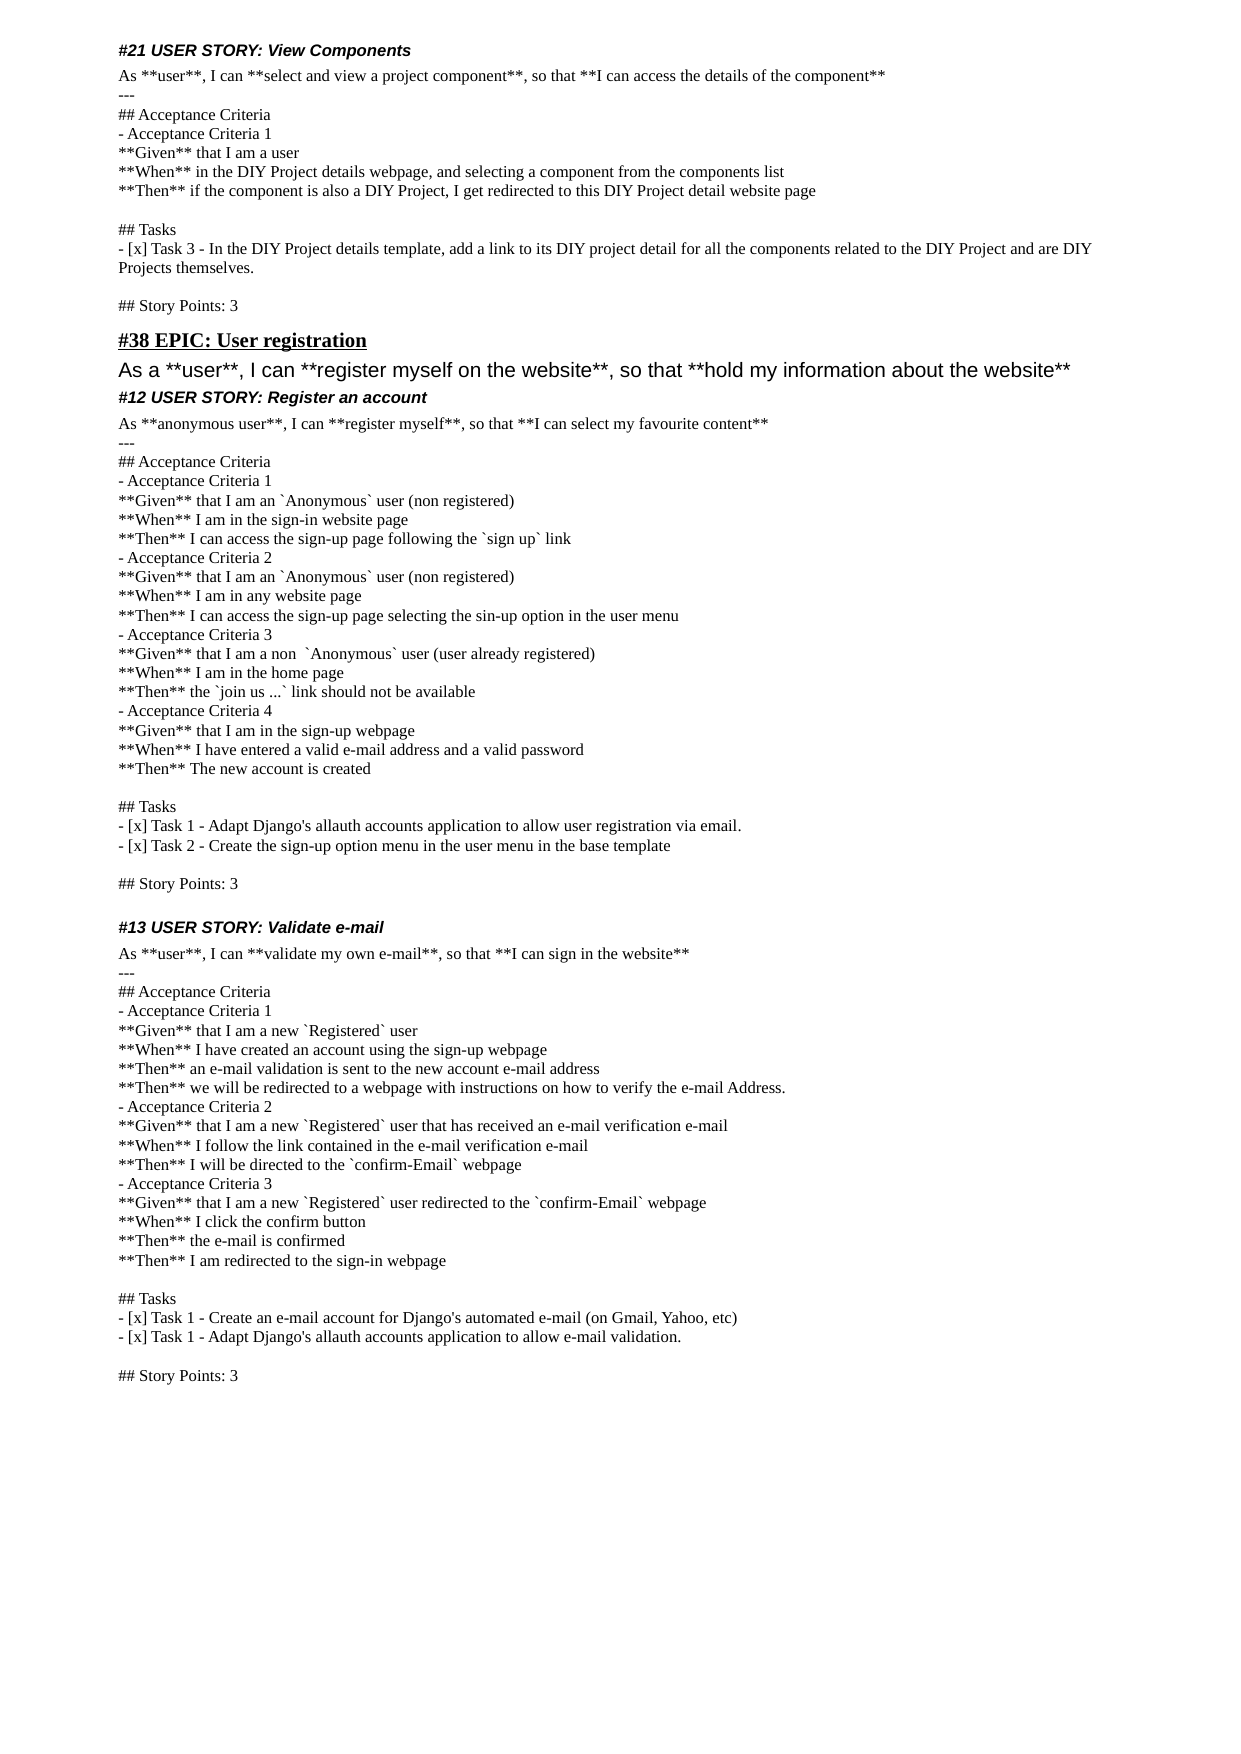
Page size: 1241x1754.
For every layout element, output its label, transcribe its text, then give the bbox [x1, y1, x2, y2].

subtitle #13 USER STORY: Validate e-mail [118, 918, 1122, 937]
text **Given** that I am a new `Registered` user redirected to the `confirm-Email` webpage [118, 1193, 1122, 1212]
text **Then** the `join us ...` link should not be available [118, 682, 1122, 701]
text **Then** I can access the sign-up page selecting the sin-up option in the user menu [118, 605, 1122, 624]
text ## Acceptance Criteria [118, 104, 1122, 123]
text --- [118, 85, 1122, 104]
text **When** I am in any website page [118, 586, 1122, 605]
text - Acceptance Criteria 2 [118, 1097, 1122, 1116]
subtitle #12 USER STORY: Register an account [118, 388, 1122, 407]
text ## Acceptance Criteria [118, 452, 1122, 471]
text **Then** I can access the sign-up page following the `sign up` link [118, 529, 1122, 548]
text **Given** that I am a non `Anonymous` user (user already registered) [118, 644, 1122, 663]
text **When** I am in the home page [118, 663, 1122, 682]
text **Then** we will be redirected to a webpage with instructions on how to verify the e-mail Address. [118, 1078, 1122, 1097]
text --- [118, 963, 1122, 982]
text **Then** I will be directed to the `confirm-Email` webpage [118, 1154, 1122, 1174]
text **Given** that I am an `Anonymous` user (non registered) [118, 567, 1122, 586]
text As a **user**, I can **register myself on the website**, so that **hold my information about the website** [118, 358, 1122, 382]
text **Given** that I am a new `Registered` user that has received an e-mail verification e-mail [118, 1116, 1122, 1135]
text - Acceptance Criteria 3 [118, 1174, 1122, 1193]
text **When** I have entered a valid e-mail address and a valid password [118, 739, 1122, 759]
text ## Story Points: 3 [118, 874, 1122, 893]
text **When** I click the confirm button [118, 1212, 1122, 1231]
text - [x] Task 3 - In the DIY Project details template, add a link to its DIY project detail for all the components related to the DIY Project and are DIY Projects themselves. [118, 238, 1122, 277]
text ## Acceptance Criteria [118, 982, 1122, 1001]
text **Then** if the component is also a DIY Project, I get redirected to this DIY Project detail website page [118, 181, 1122, 200]
text **When** I am in the sign-in website page [118, 509, 1122, 529]
text ## Story Points: 3 [118, 296, 1122, 315]
text **Then** The new account is created [118, 759, 1122, 778]
subtitle #21 USER STORY: View Components [118, 41, 1122, 60]
text ## Tasks [118, 1289, 1122, 1308]
text - [x] Task 1 - Create an e-mail account for Django's automated e-mail (on Gmail, Yahoo, etc) [118, 1308, 1122, 1327]
text - Acceptance Criteria 2 [118, 548, 1122, 567]
text **Given** that I am a new `Registered` user [118, 1020, 1122, 1039]
text - [x] Task 2 - Create the sign-up option menu in the user menu in the base template [118, 835, 1122, 854]
text - Acceptance Criteria 1 [118, 1001, 1122, 1020]
text **When** in the DIY Project details webpage, and selecting a component from the components list [118, 162, 1122, 181]
text As **user**, I can **validate my own e-mail**, so that **I can sign in the website** [118, 944, 1122, 963]
text **When** I follow the link contained in the e-mail verification e-mail [118, 1135, 1122, 1154]
text As **anonymous user**, I can **register myself**, so that **I can select my favourite content** [118, 414, 1122, 433]
text - [x] Task 1 - Adapt Django's allauth accounts application to allow e-mail validation. [118, 1327, 1122, 1346]
text ## Tasks [118, 797, 1122, 816]
text **Given** that I am in the sign-up webpage [118, 720, 1122, 739]
text **Given** that I am a user [118, 143, 1122, 162]
text **Then** an e-mail validation is sent to the new account e-mail address [118, 1059, 1122, 1078]
text **Then** I am redirected to the sign-in webpage [118, 1250, 1122, 1269]
text ## Tasks [118, 219, 1122, 238]
text **Then** the e-mail is confirmed [118, 1231, 1122, 1250]
text - Acceptance Criteria 1 [118, 123, 1122, 143]
text **Given** that I am an `Anonymous` user (non registered) [118, 490, 1122, 509]
text - Acceptance Criteria 3 [118, 624, 1122, 644]
text - Acceptance Criteria 4 [118, 701, 1122, 720]
text --- [118, 433, 1122, 452]
text **When** I have created an account using the sign-up webpage [118, 1039, 1122, 1059]
text As **user**, I can **select and view a project component**, so that **I can access the details of the component** [118, 66, 1122, 85]
subtitle #38 EPIC: User registration [118, 328, 1122, 352]
text - [x] Task 1 - Adapt Django's allauth accounts application to allow user registration via email. [118, 816, 1122, 835]
text ## Story Points: 3 [118, 1365, 1122, 1384]
text - Acceptance Criteria 1 [118, 471, 1122, 490]
